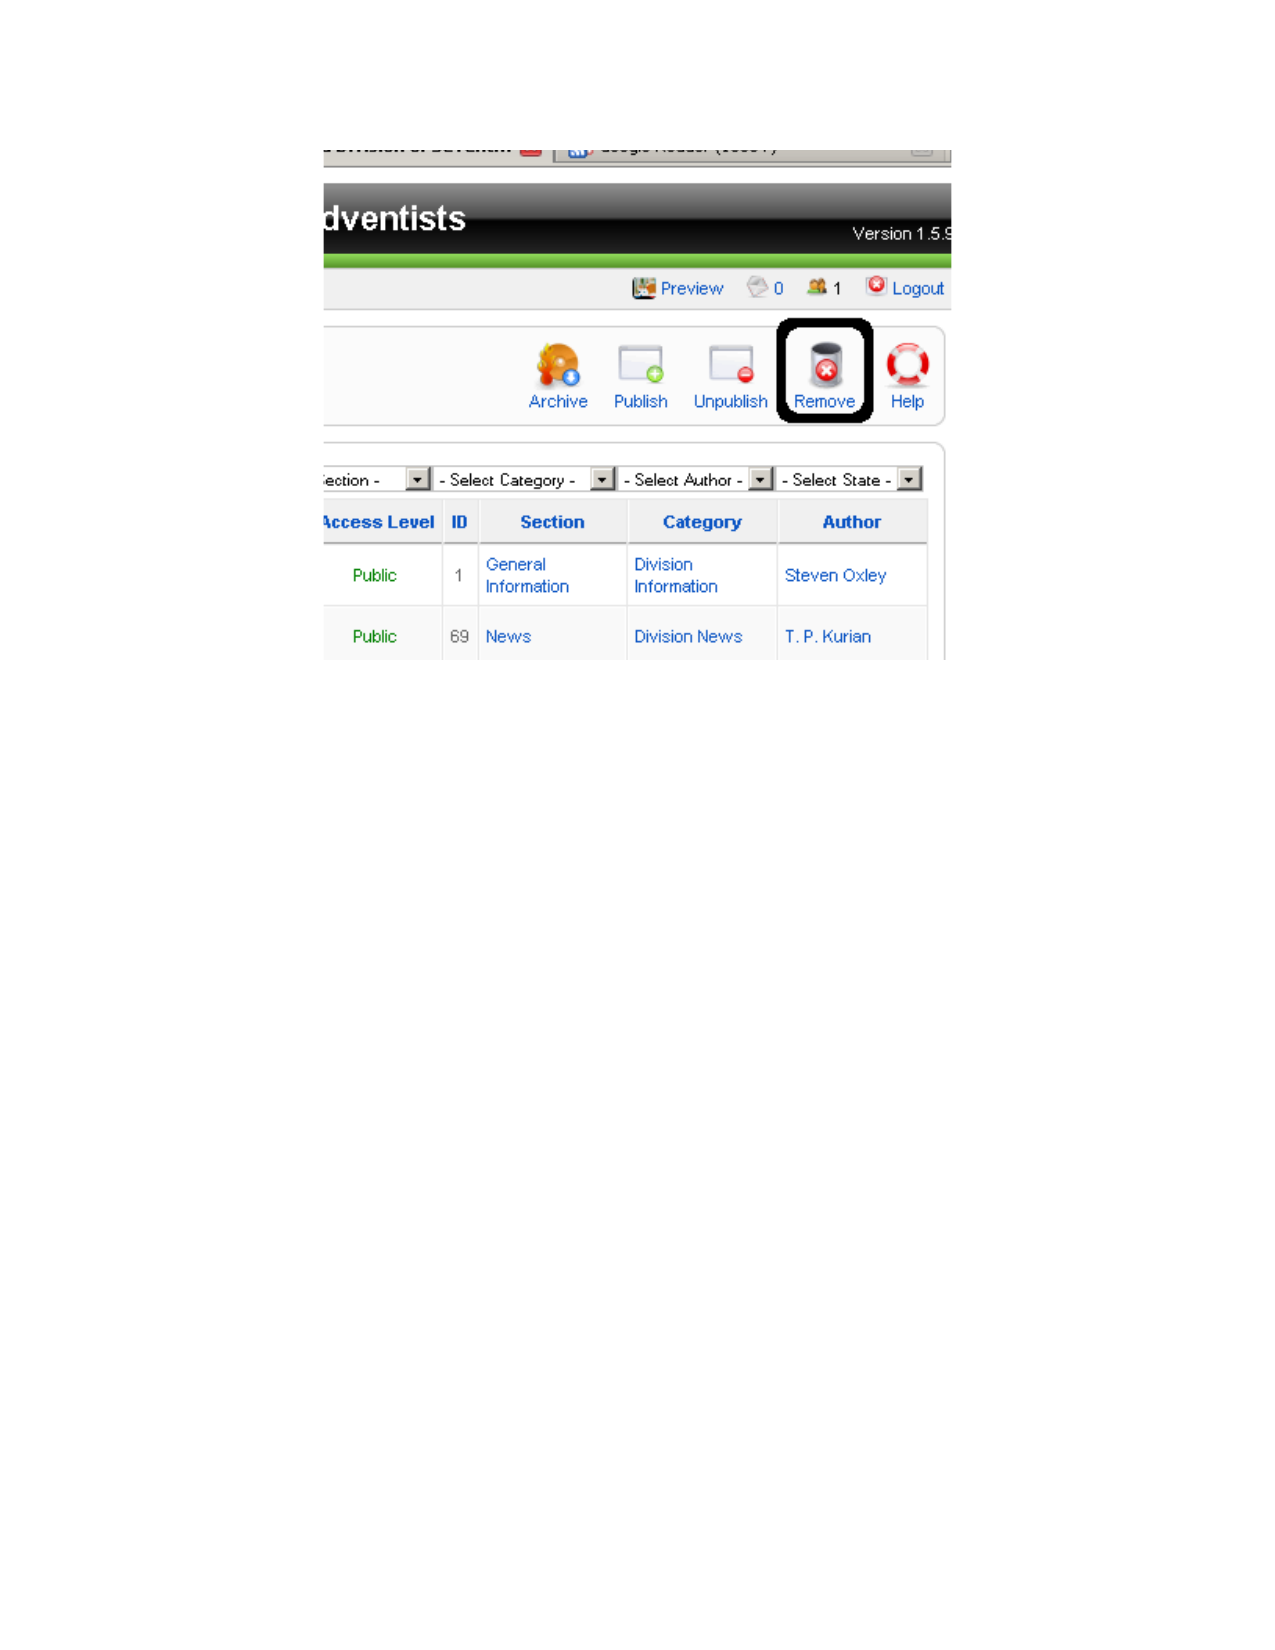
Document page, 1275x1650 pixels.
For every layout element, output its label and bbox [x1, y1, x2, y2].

picture [323, 150, 952, 660]
